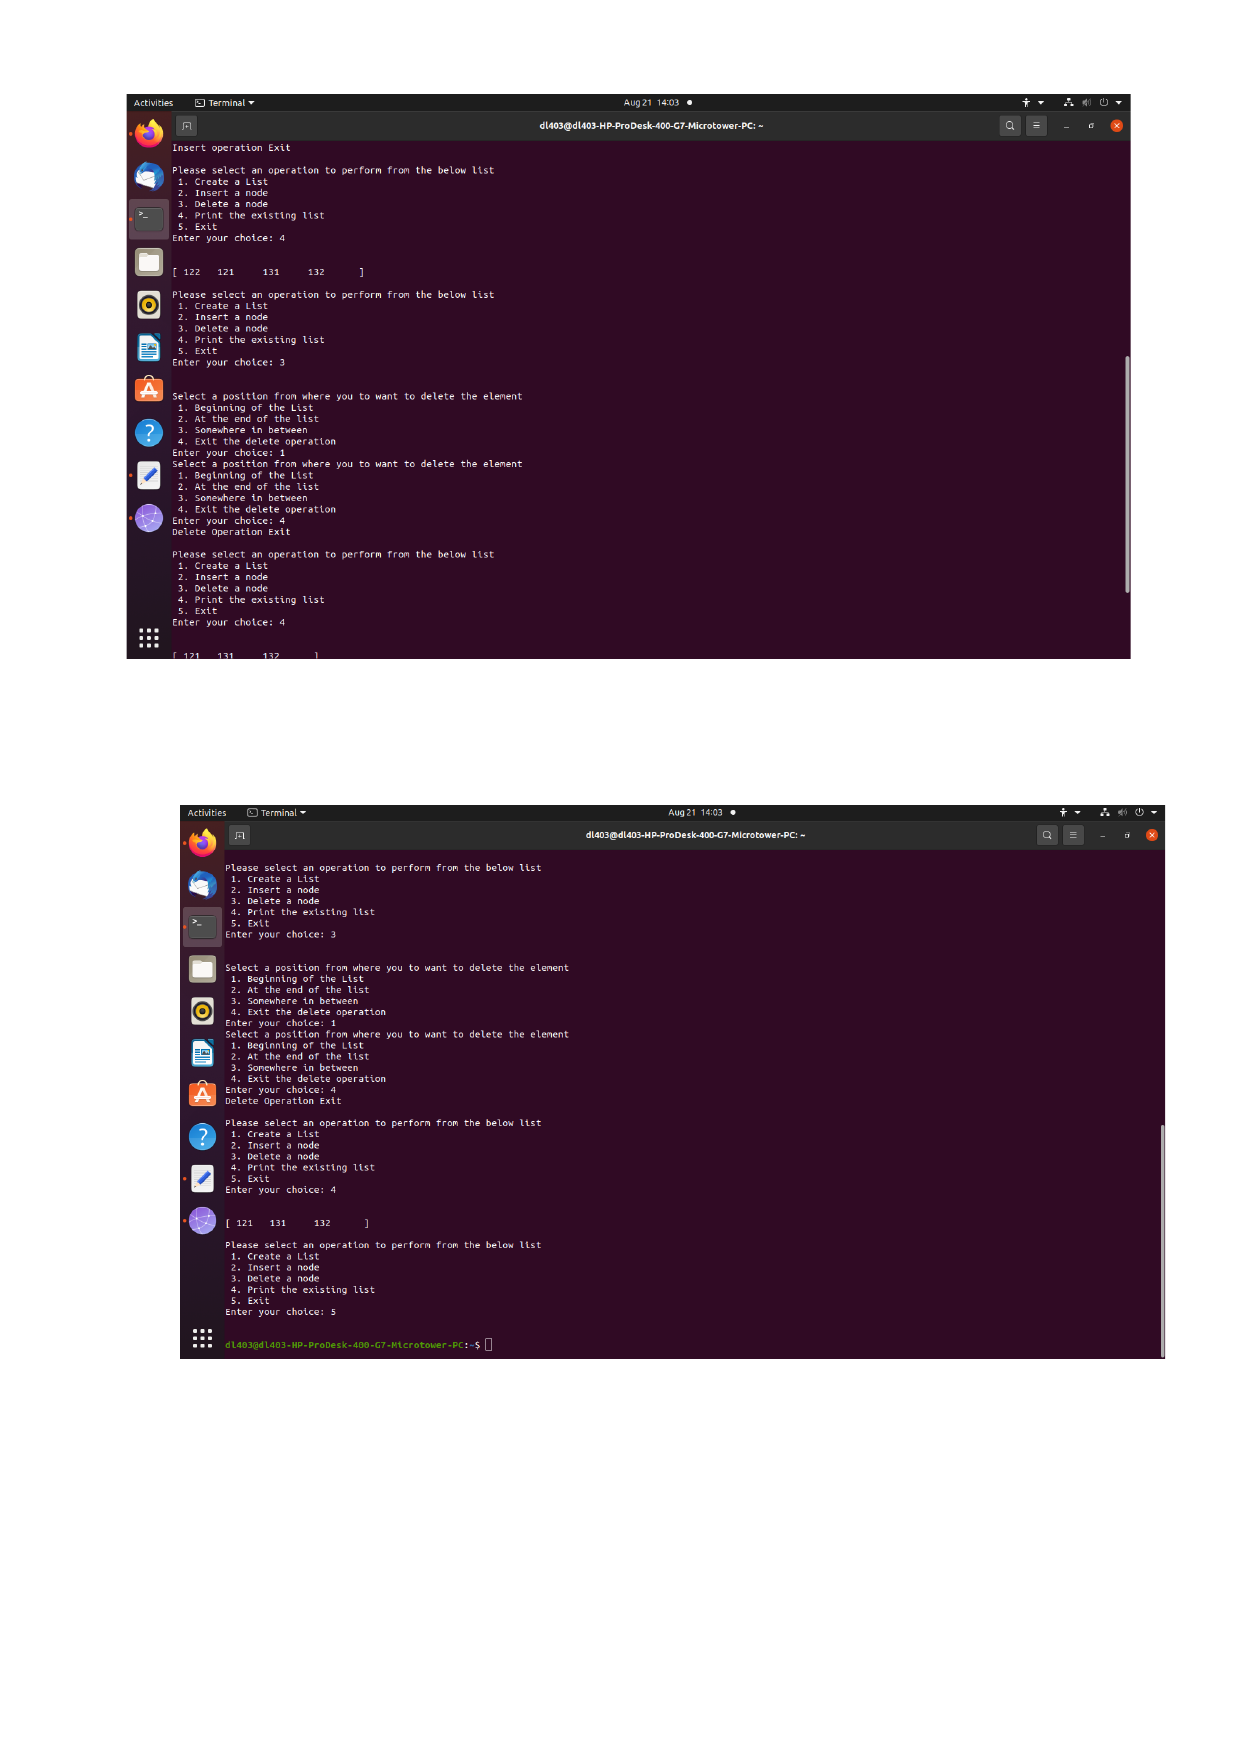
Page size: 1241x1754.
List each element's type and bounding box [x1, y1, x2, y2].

picture [126, 94, 1131, 659]
picture [180, 805, 1166, 1359]
